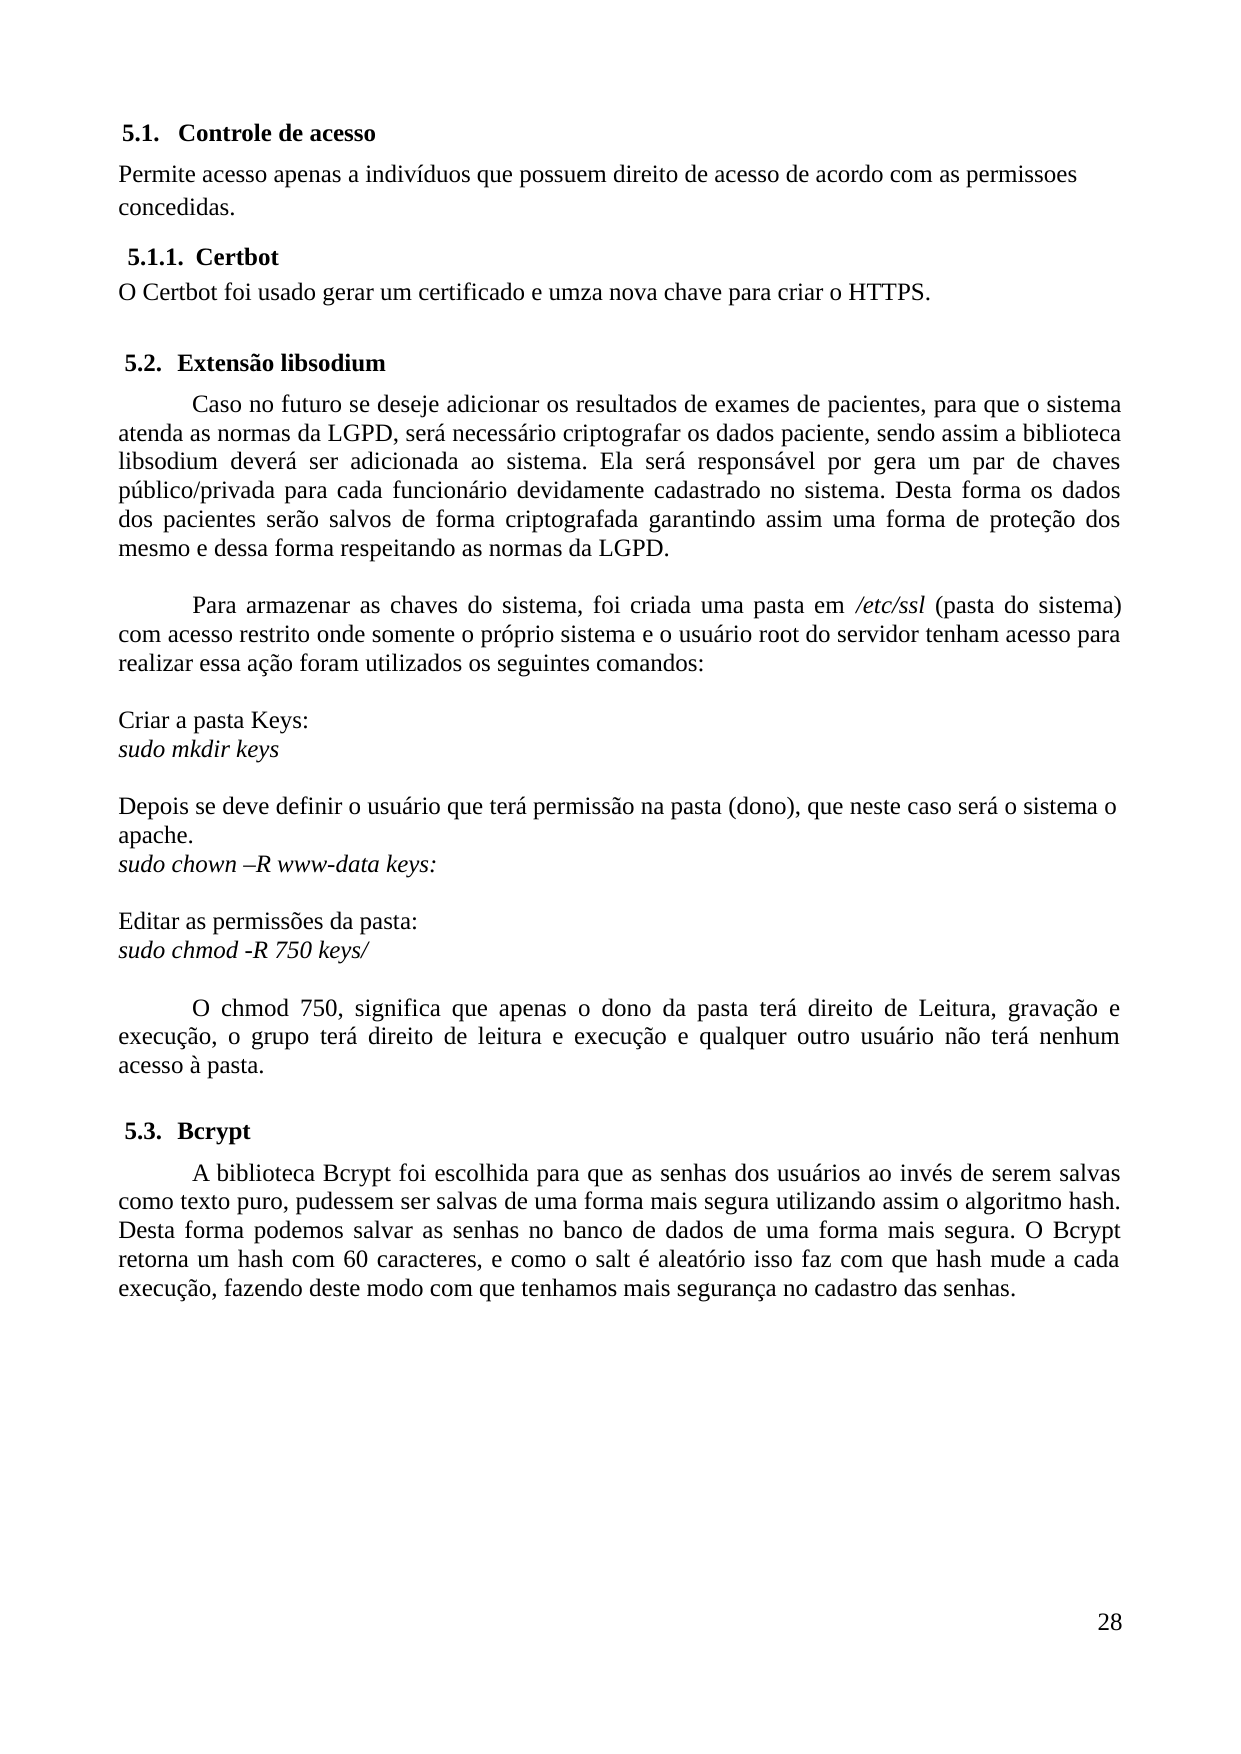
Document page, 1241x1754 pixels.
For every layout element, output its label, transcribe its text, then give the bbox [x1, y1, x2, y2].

text sudo mkdir keys [118, 734, 1122, 763]
text sudo chown –R www-data keys: [118, 849, 1122, 878]
text O chmod 750, significa que apenas o dono da pasta terá direito de Leitura, gravação e execução, o grupo terá direito de leitura e execução e qualquer outro usuário não terá nenhum acesso à pasta. [118, 993, 1122, 1079]
text Para armazenar as chaves do sistema, foi criada uma pasta em /etc/ssl (pasta do sistema) com acesso restrito onde somente o próprio sistema e o usuário root do servidor tenham acesso para realizar essa ação foram utilizados os seguintes comandos: [118, 590, 1122, 676]
subtitle Certbot [184, 242, 1122, 271]
subtitle Controle de acesso [159, 118, 1122, 147]
text Editar as permissões da pasta: [118, 906, 1122, 935]
subtitle Extensão libsodium [162, 348, 1122, 376]
text Criar a pasta Keys: [118, 705, 1122, 734]
text Depois se deve definir o usuário que terá permissão na pasta (dono), que neste caso será o sistema o apache. [118, 791, 1122, 849]
subtitle Bcrypt [162, 1116, 1122, 1145]
text A biblioteca Bcrypt foi escolhida para que as senhas dos usuários ao invés de serem salvas como texto puro, pudessem ser salvas de uma forma mais segura utilizando assim o algoritmo hash. Desta forma podemos salvar as senhas no banco de dados de uma forma mais segura. O Bcrypt retorna um hash com 60 caracteres, e como o salt é aleatório isso faz com que hash mude a cada execução, fazendo deste modo com que tenhamos mais segurança no cadastro das senhas. [118, 1158, 1122, 1301]
text sudo chmod -R 750 keys/ [118, 935, 1122, 964]
text Permite acesso apenas a indivíduos que possuem direito de acesso de acordo com as permissoes concedidas. [118, 159, 1122, 221]
text O Certbot foi usado gerar um certificado e umza nova chave para criar o HTTPS. [118, 277, 1122, 306]
text Caso no futuro se deseje adicionar os resultados de exames de pacientes, para que o sistema atenda as normas da LGPD, será necessário criptografar os dados paciente, sendo assim a biblioteca libsodium deverá ser adicionada ao sistema. Ela será responsável por gera um par de chaves público/privada para cada funcionário devidamente cadastrado no sistema. Desta forma os dados dos pacientes serão salvos de forma criptografada garantindo assim uma forma de proteção dos mesmo e dessa forma respeitando as normas da LGPD. [118, 389, 1122, 561]
